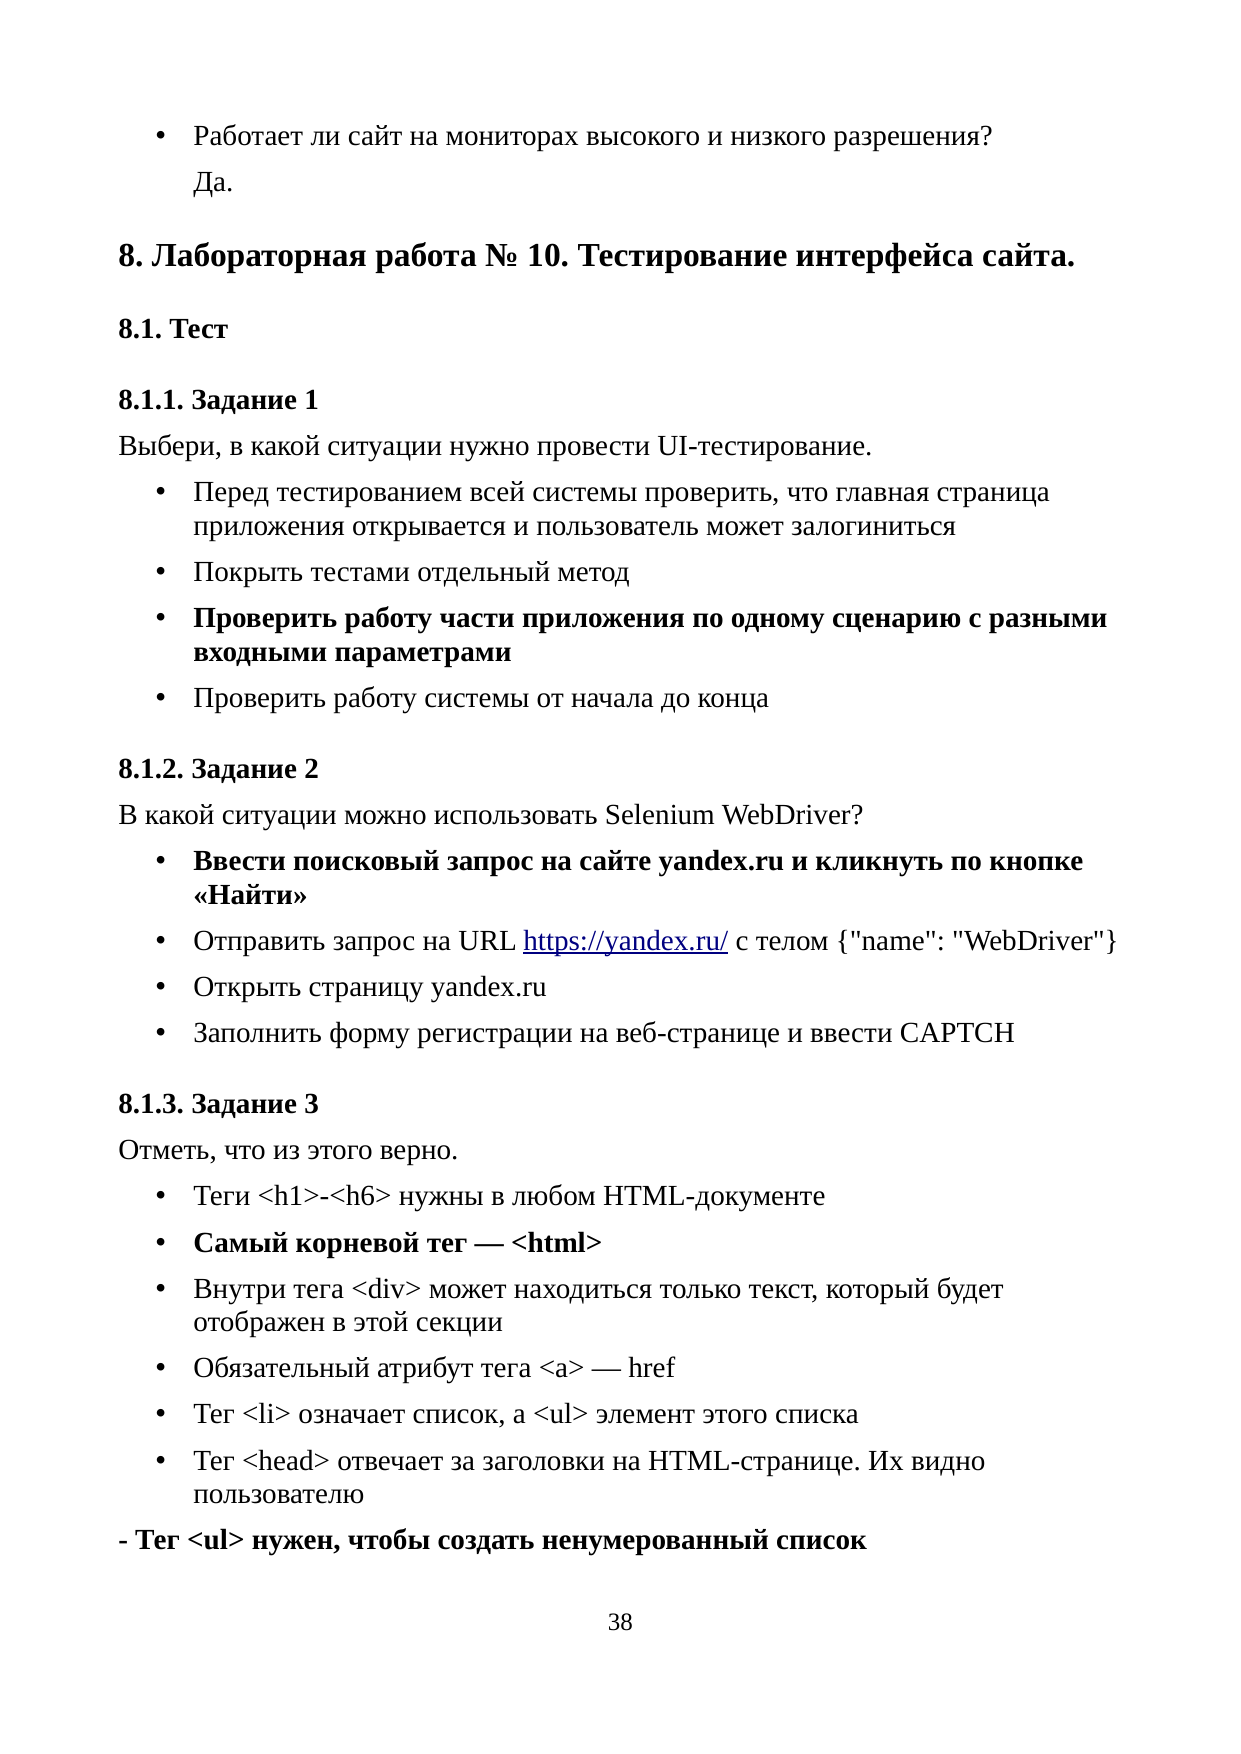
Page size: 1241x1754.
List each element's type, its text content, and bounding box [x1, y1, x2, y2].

text Отметь, что из этого верно. [118, 1132, 1122, 1166]
list Тег <head> отвечает за заголовки на HTML-странице. Их видно пользователю [156, 1443, 1122, 1510]
subtitle Лабораторная работа № 10. Тестирование интерфейса сайта. [118, 235, 1122, 274]
list Открыть страницу yandex.ru [156, 969, 1122, 1003]
list Заполнить форму регистрации на веб-странице и ввести CAPTCH [156, 1015, 1122, 1049]
list Самый корневой тег — <html> [156, 1225, 1122, 1258]
subtitle Задание 1 [118, 382, 1122, 416]
list Тег <li> означает список, а <ul> элемент этого списка [156, 1397, 1122, 1430]
list Ввести поисковый запрос на сайте yandex.ru и кликнуть по кнопке «Найти» [156, 843, 1122, 911]
list Внутри тега <div> может находиться только текст, который будет отображен в этой секции [156, 1271, 1122, 1338]
subtitle Тест [118, 311, 1122, 345]
text - Тег <ul> нужен, чтобы создать ненумерованный список [118, 1522, 1122, 1556]
list Перед тестированием всей системы проверить, что главная страница приложения открывается и пользователь может залогиниться [156, 474, 1122, 542]
list Покрыть тестами отдельный метод [156, 554, 1122, 588]
list Обязательный атрибут тега <a> — href [156, 1351, 1122, 1384]
list Да. [156, 164, 1122, 198]
subtitle Задание 2 [118, 751, 1122, 785]
list Работает ли сайт на мониторах высокого и низкого разрешения? [156, 118, 1122, 152]
subtitle Задание 3 [118, 1086, 1122, 1120]
text В какой ситуации можно использовать Selenium WebDriver? [118, 797, 1122, 831]
list Проверить работу системы от начала до конца [156, 680, 1122, 714]
list Проверить работу части приложения по одному сценарию с разными входными параметрами [156, 600, 1122, 668]
list Теги <h1>-<h6> нужны в любом HTML-документе [156, 1178, 1122, 1212]
text Выбери, в какой ситуации нужно провести UI-тестирование. [118, 428, 1122, 462]
list Отправить запрос на URL https://yandex.ru/ c телом {"name": "WebDriver"} [156, 923, 1122, 957]
